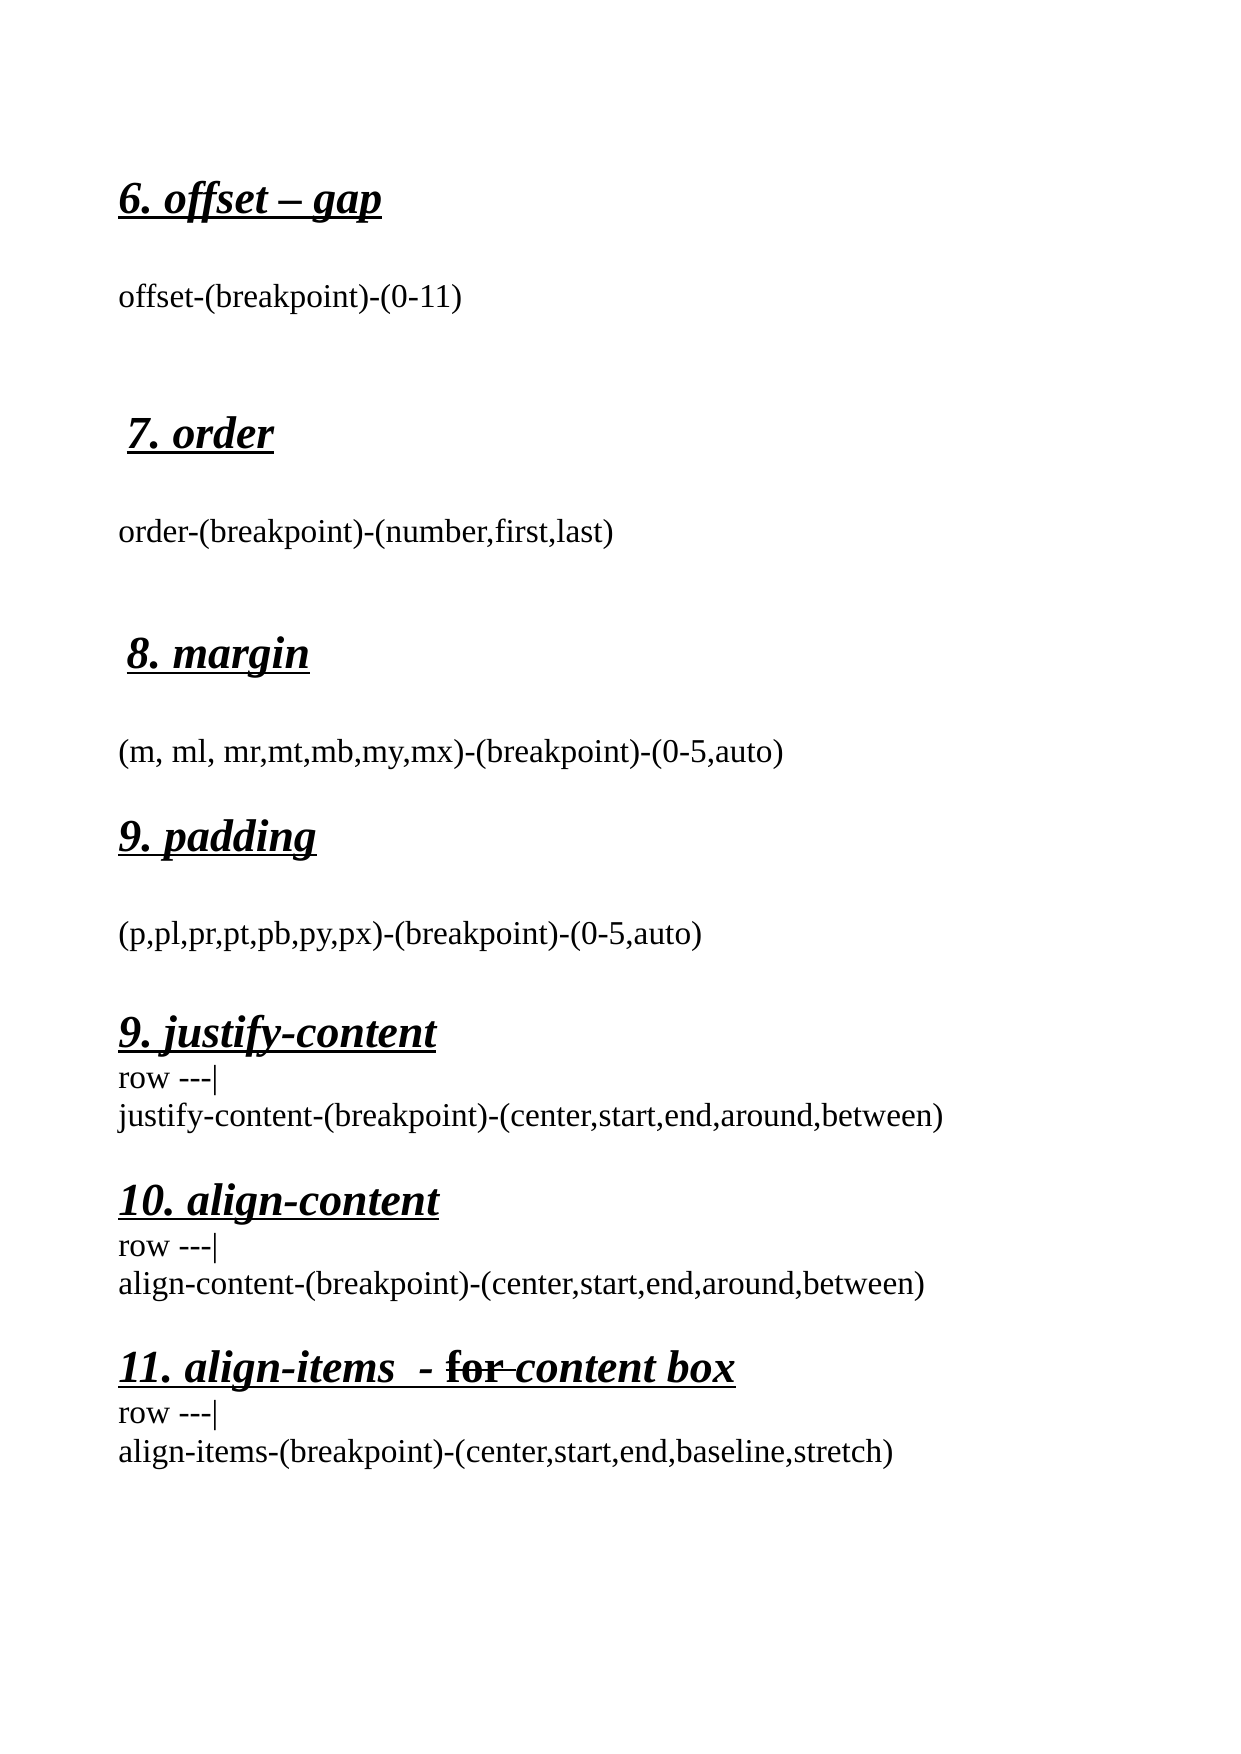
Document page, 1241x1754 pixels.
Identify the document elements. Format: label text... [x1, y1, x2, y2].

text 6. offset – gap offset-(breakpoint)-(0-11) 7. order order-(breakpoint)-(number,first,last) 8. margin (m, ml, mr,mt,mb,my,mx)-(breakpoint)-(0-5,auto) 9. padding (p,pl,pr,pt,pb,py,px)-(breakpoint)-(0-5,auto) 9. justify-content row ---| justify-content-(breakpoint)-(center,start,end,around,between) 10. align-content row ---| align-content-(breakpoint)-(center,start,end,around,between) 11. align-items - for content box row ---| align-items-(breakpoint)-(center,start,end,baseline,stretch) [118, 118, 1122, 1469]
text [118, 1469, 1122, 1584]
